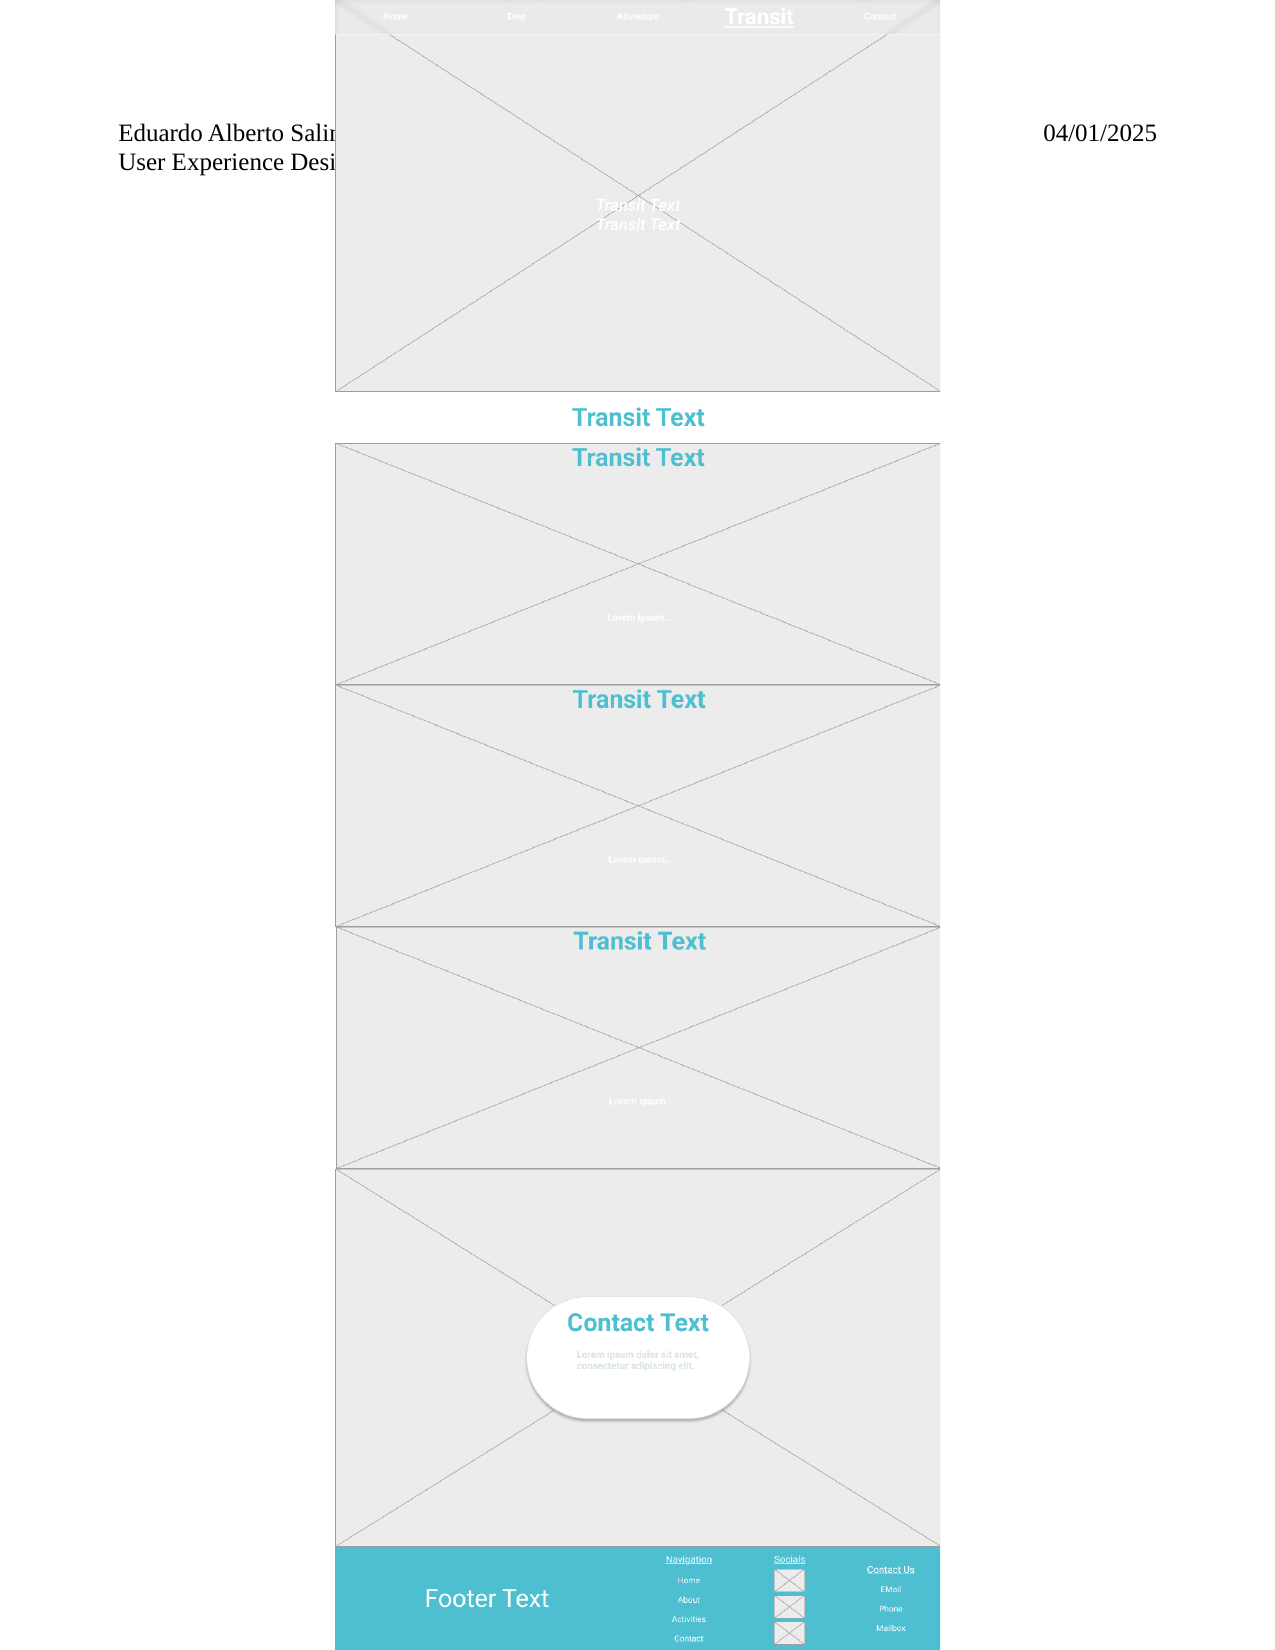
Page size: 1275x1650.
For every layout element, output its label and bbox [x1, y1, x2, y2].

picture [335, 0, 940, 1650]
